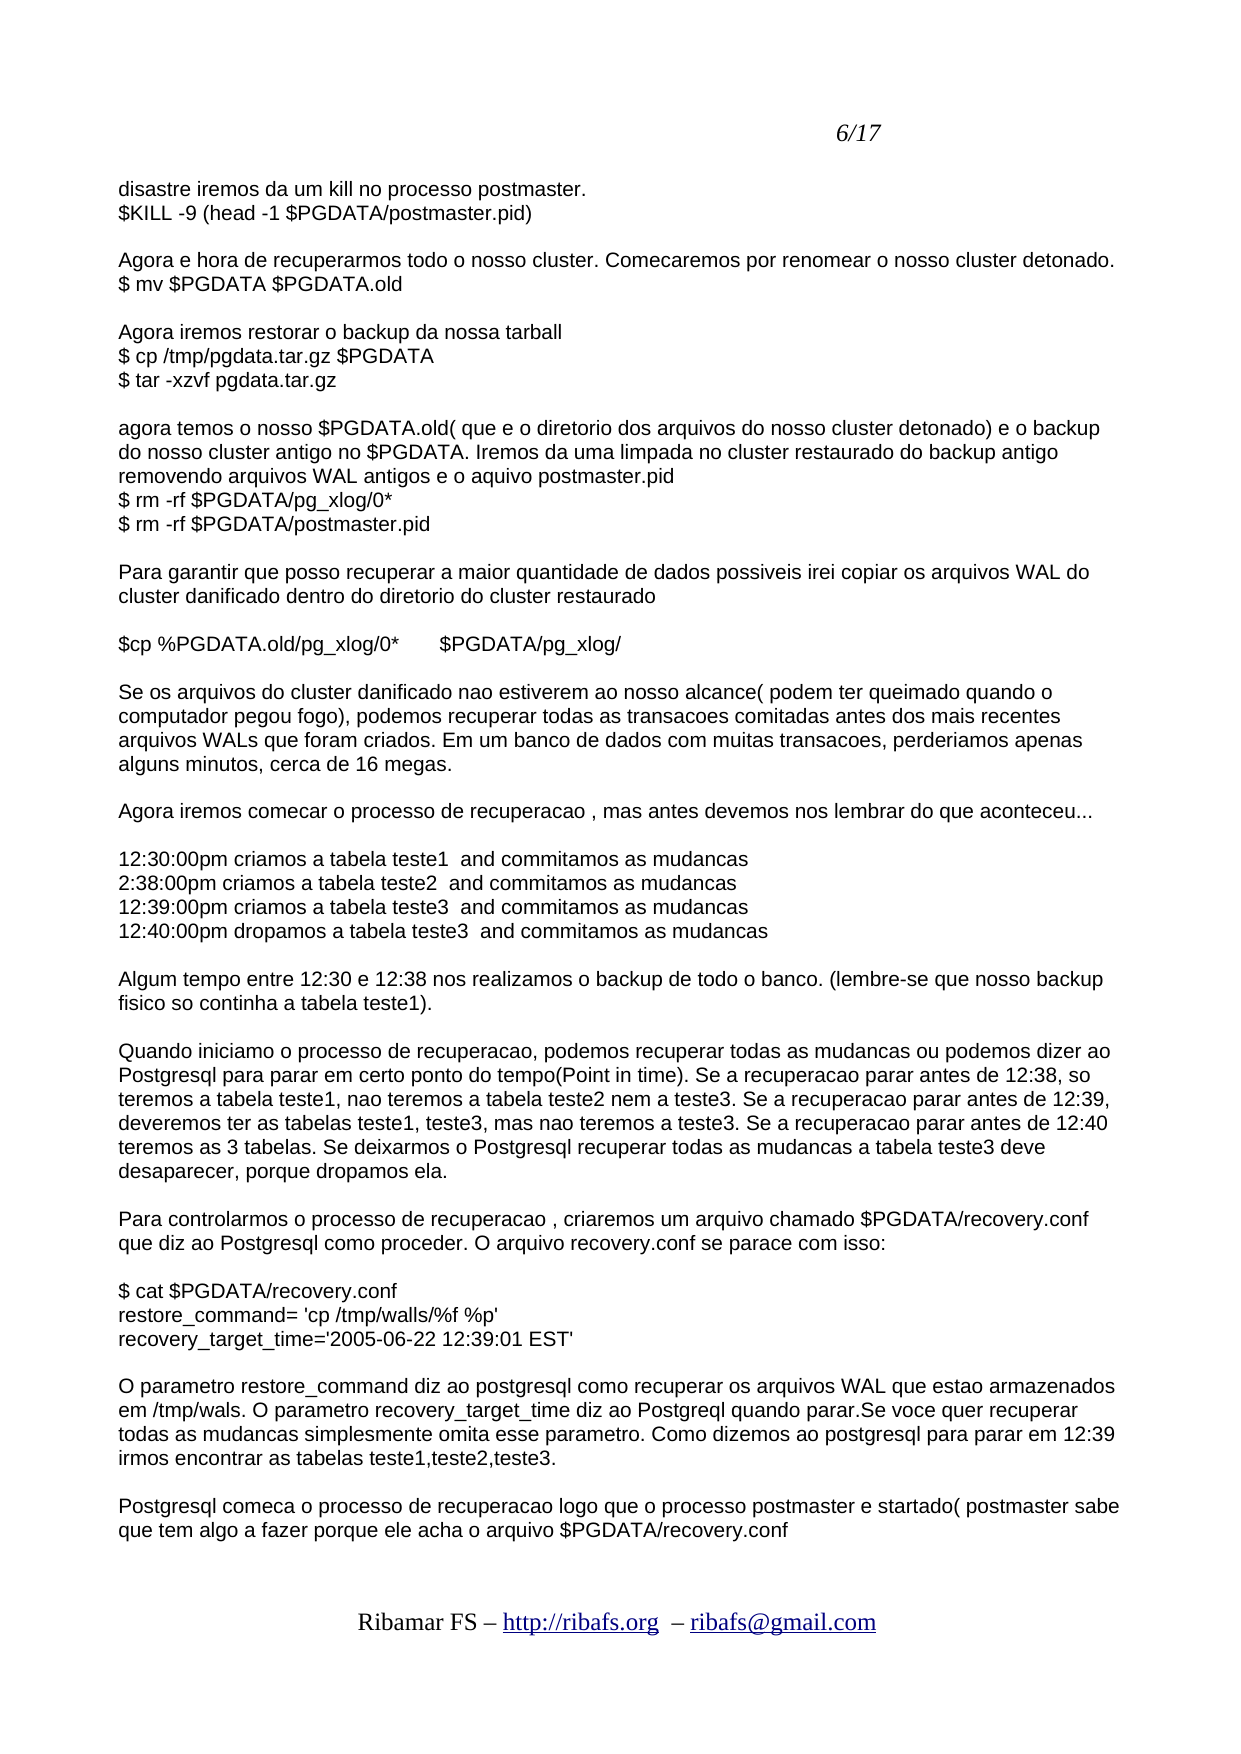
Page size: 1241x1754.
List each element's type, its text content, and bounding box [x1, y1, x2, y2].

text $ tar -xzvf pgdata.tar.gz [118, 368, 1122, 392]
text $KILL -9 (head -1 $PGDATA/postmaster.pid) [118, 200, 1122, 224]
text 12:39:00pm criamos a tabela teste3 and commitamos as mudancas [118, 895, 1122, 919]
text disastre iremos da um kill no processo postmaster. [118, 176, 1122, 200]
text agora temos o nosso $PGDATA.old( que e o diretorio dos arquivos do nosso cluster detonado) e o backup do nosso cluster antigo no $PGDATA. Iremos da uma limpada no cluster restaurado do backup antigo removendo arquivos WAL antigos e o aquivo postmaster.pid [118, 416, 1122, 488]
text Quando iniciamo o processo de recuperacao, podemos recuperar todas as mudancas ou podemos dizer ao Postgresql para parar em certo ponto do tempo(Point in time). Se a recuperacao parar antes de 12:38, so teremos a tabela teste1, nao teremos a tabela teste2 nem a teste3. Se a recuperacao parar antes de 12:39, deveremos ter as tabelas teste1, teste3, mas nao teremos a teste3. Se a recuperacao parar antes de 12:40 teremos as 3 tabelas. Se deixarmos o Postgresql recuperar todas as mudancas a tabela teste3 deve desaparecer, porque dropamos ela. [118, 1039, 1122, 1183]
text restore_command= 'cp /tmp/walls/%f %p' [118, 1302, 1122, 1326]
text 2:38:00pm criamos a tabela teste2 and commitamos as mudancas [118, 871, 1122, 895]
text Postgresql comeca o processo de recuperacao logo que o processo postmaster e startado( postmaster sabe que tem algo a fazer porque ele acha o arquivo $PGDATA/recovery.conf [118, 1494, 1122, 1542]
text Algum tempo entre 12:30 e 12:38 nos realizamos o backup de todo o banco. (lembre-se que nosso backup fisico so continha a tabela teste1). [118, 967, 1122, 1015]
text Se os arquivos do cluster danificado nao estiverem ao nosso alcance( podem ter queimado quando o computador pegou fogo), podemos recuperar todas as transacoes comitadas antes dos mais recentes arquivos WALs que foram criados. Em um banco de dados com muitas transacoes, perderiamos apenas alguns minutos, cerca de 16 megas. [118, 679, 1122, 775]
text Agora e hora de recuperarmos todo o nosso cluster. Comecaremos por renomear o nosso cluster detonado. [118, 248, 1122, 272]
text $cp %PGDATA.old/pg_xlog/0* $PGDATA/pg_xlog/ [118, 632, 1122, 656]
text $ mv $PGDATA $PGDATA.old [118, 272, 1122, 296]
text recovery_target_time='2005-06-22 12:39:01 EST' [118, 1326, 1122, 1350]
text $ cat $PGDATA/recovery.conf [118, 1278, 1122, 1302]
text Agora iremos comecar o processo de recuperacao , mas antes devemos nos lembrar do que aconteceu... [118, 799, 1122, 823]
text Agora iremos restorar o backup da nossa tarball [118, 320, 1122, 344]
text Para garantir que posso recuperar a maior quantidade de dados possiveis irei copiar os arquivos WAL do cluster danificado dentro do diretorio do cluster restaurado [118, 560, 1122, 608]
text 12:30:00pm criamos a tabela teste1 and commitamos as mudancas [118, 847, 1122, 871]
text $ rm -rf $PGDATA/postmaster.pid [118, 512, 1122, 536]
text 12:40:00pm dropamos a tabela teste3 and commitamos as mudancas [118, 919, 1122, 943]
text $ rm -rf $PGDATA/pg_xlog/0* [118, 488, 1122, 512]
text $ cp /tmp/pgdata.tar.gz $PGDATA [118, 344, 1122, 368]
text O parametro restore_command diz ao postgresql como recuperar os arquivos WAL que estao armazenados em /tmp/wals. O parametro recovery_target_time diz ao Postgreql quando parar.Se voce quer recuperar todas as mudancas simplesmente omita esse parametro. Como dizemos ao postgresql para parar em 12:39 irmos encontrar as tabelas teste1,teste2,teste3. [118, 1374, 1122, 1470]
text Para controlarmos o processo de recuperacao , criaremos um arquivo chamado $PGDATA/recovery.conf que diz ao Postgresql como proceder. O arquivo recovery.conf se parace com isso: [118, 1207, 1122, 1254]
